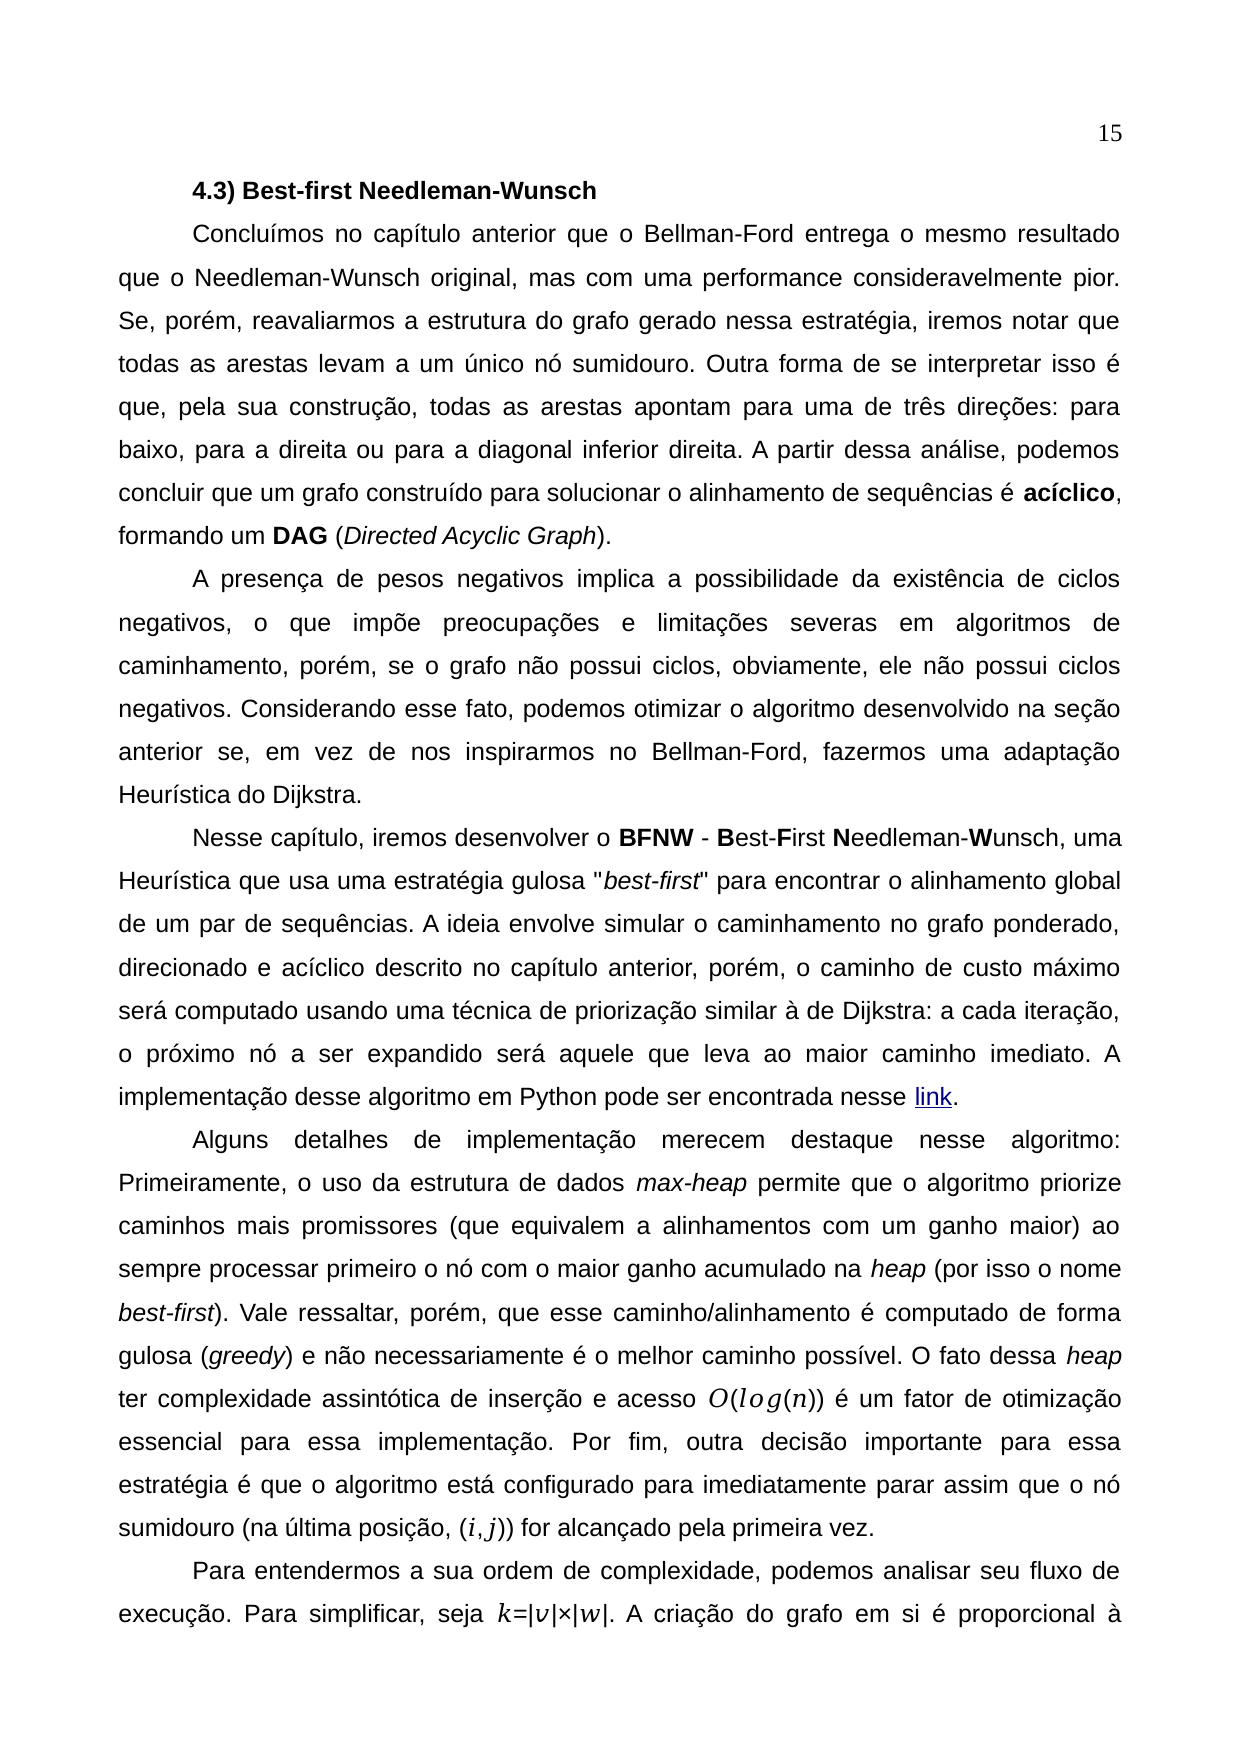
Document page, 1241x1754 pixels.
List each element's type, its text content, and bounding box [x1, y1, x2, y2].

text 4.3) Best-first Needleman-Wunsch [118, 176, 1122, 205]
text Para entendermos a sua ordem de complexidade, podemos analisar seu fluxo de execução. Para simplificar, seja 𝑘=|𝑣|×|𝑤|. A criação do grafo em si é proporcional à [118, 1556, 1122, 1628]
text Alguns detalhes de implementação merecem destaque nesse algoritmo: Primeiramente, o uso da estrutura de dados max-heap permite que o algoritmo priorize caminhos mais promissores (que equivalem a alinhamentos com um ganho maior) ao sempre processar primeiro o nó com o maior ganho acumulado na heap (por isso o nome best-first). Vale ressaltar, porém, que esse caminho/alinhamento é computado de forma gulosa (greedy) e não necessariamente é o melhor caminho possível. O fato dessa heap ter complexidade assintótica de inserção e acesso 𝑂(𝑙𝑜𝑔(𝑛)) é um fator de otimização essencial para essa implementação. Por fim, outra decisão importante para essa estratégia é que o algoritmo está configurado para imediatamente parar assim que o nó sumidouro (na última posição, (𝑖,𝑗)) for alcançado pela primeira vez. [118, 1125, 1122, 1542]
text Nesse capítulo, iremos desenvolver o BFNW - Best-First Needleman-Wunsch, uma Heurística que usa uma estratégia gulosa "best-first" para encontrar o alinhamento global de um par de sequências. A ideia envolve simular o caminhamento no grafo ponderado, direcionado e acíclico descrito no capítulo anterior, porém, o caminho de custo máximo será computado usando uma técnica de priorização similar à de Dijkstra: a cada iteração, o próximo nó a ser expandido será aquele que leva ao maior caminho imediato. A implementação desse algoritmo em Python pode ser encontrada nesse link. [118, 823, 1122, 1111]
text A presença de pesos negativos implica a possibilidade da existência de ciclos negativos, o que impõe preocupações e limitações severas em algoritmos de caminhamento, porém, se o grafo não possui ciclos, obviamente, ele não possui ciclos negativos. Considerando esse fato, podemos otimizar o algoritmo desenvolvido na seção anterior se, em vez de nos inspirarmos no Bellman-Ford, fazermos uma adaptação Heurística do Dijkstra. [118, 564, 1122, 809]
text Concluímos no capítulo anterior que o Bellman-Ford entrega o mesmo resultado que o Needleman-Wunsch original, mas com uma performance consideravelmente pior. Se, porém, reavaliarmos a estrutura do grafo gerado nessa estratégia, iremos notar que todas as arestas levam a um único nó sumidouro. Outra forma de se interpretar isso é que, pela sua construção, todas as arestas apontam para uma de três direções: para baixo, para a direita ou para a diagonal inferior direita. A partir dessa análise, podemos concluir que um grafo construído para solucionar o alinhamento de sequências é acíclico, formando um DAG (Directed Acyclic Graph). [118, 219, 1122, 550]
